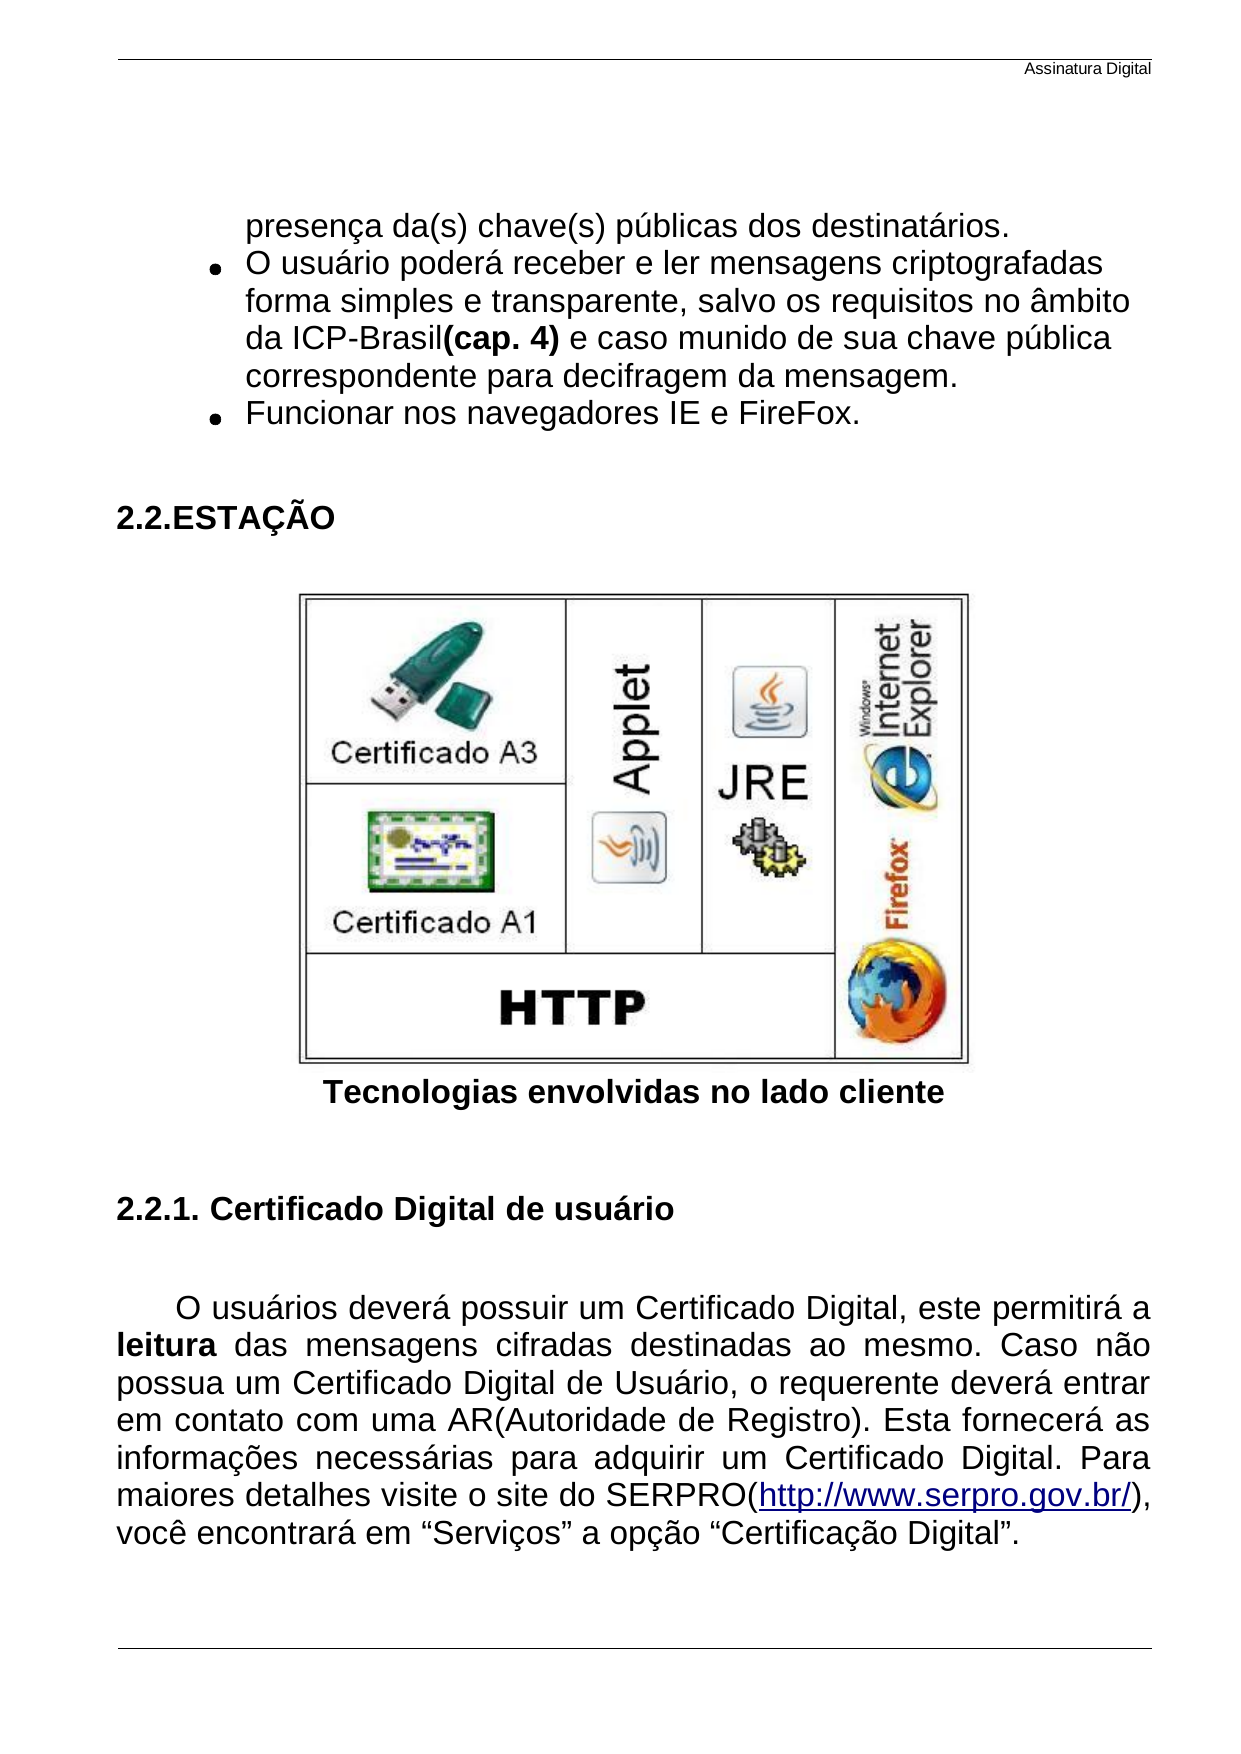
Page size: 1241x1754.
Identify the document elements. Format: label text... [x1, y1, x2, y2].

text Tecnologias envolvidas no lado cliente [116, 598, 1152, 1110]
list O usuário poderá receber e ler mensagens criptografadas forma simples e transparente, salvo os requisitos no âmbito da ICP-Brasil(cap. 4) e caso munido de sua chave pública correspondente para decifragem da mensagem. [208, 244, 1152, 394]
picture [290, 585, 980, 1073]
list presença da(s) chave(s) públicas dos destinatários. [208, 207, 1152, 244]
list Funcionar nos navegadores IE e FireFox. [208, 394, 1152, 432]
subtitle ESTAÇÃO [116, 499, 1152, 536]
text O usuários deverá possuir um Certificado Digital, este permitirá a leitura das mensagens cifradas destinadas ao mesmo. Caso não possua um Certificado Digital de Usuário, o requerente deverá entrar em contato com uma AR(Autoridade de Registro). Esta fornecerá as informações necessárias para adquirir um Certificado Digital. Para maiores detalhes visite o site do SERPRO(http://www.serpro.gov.br/), você encontrará em “Serviços” a opção “Certificação Digital”. [116, 1289, 1152, 1551]
subtitle Certificado Digital de usuário [116, 1189, 1152, 1227]
